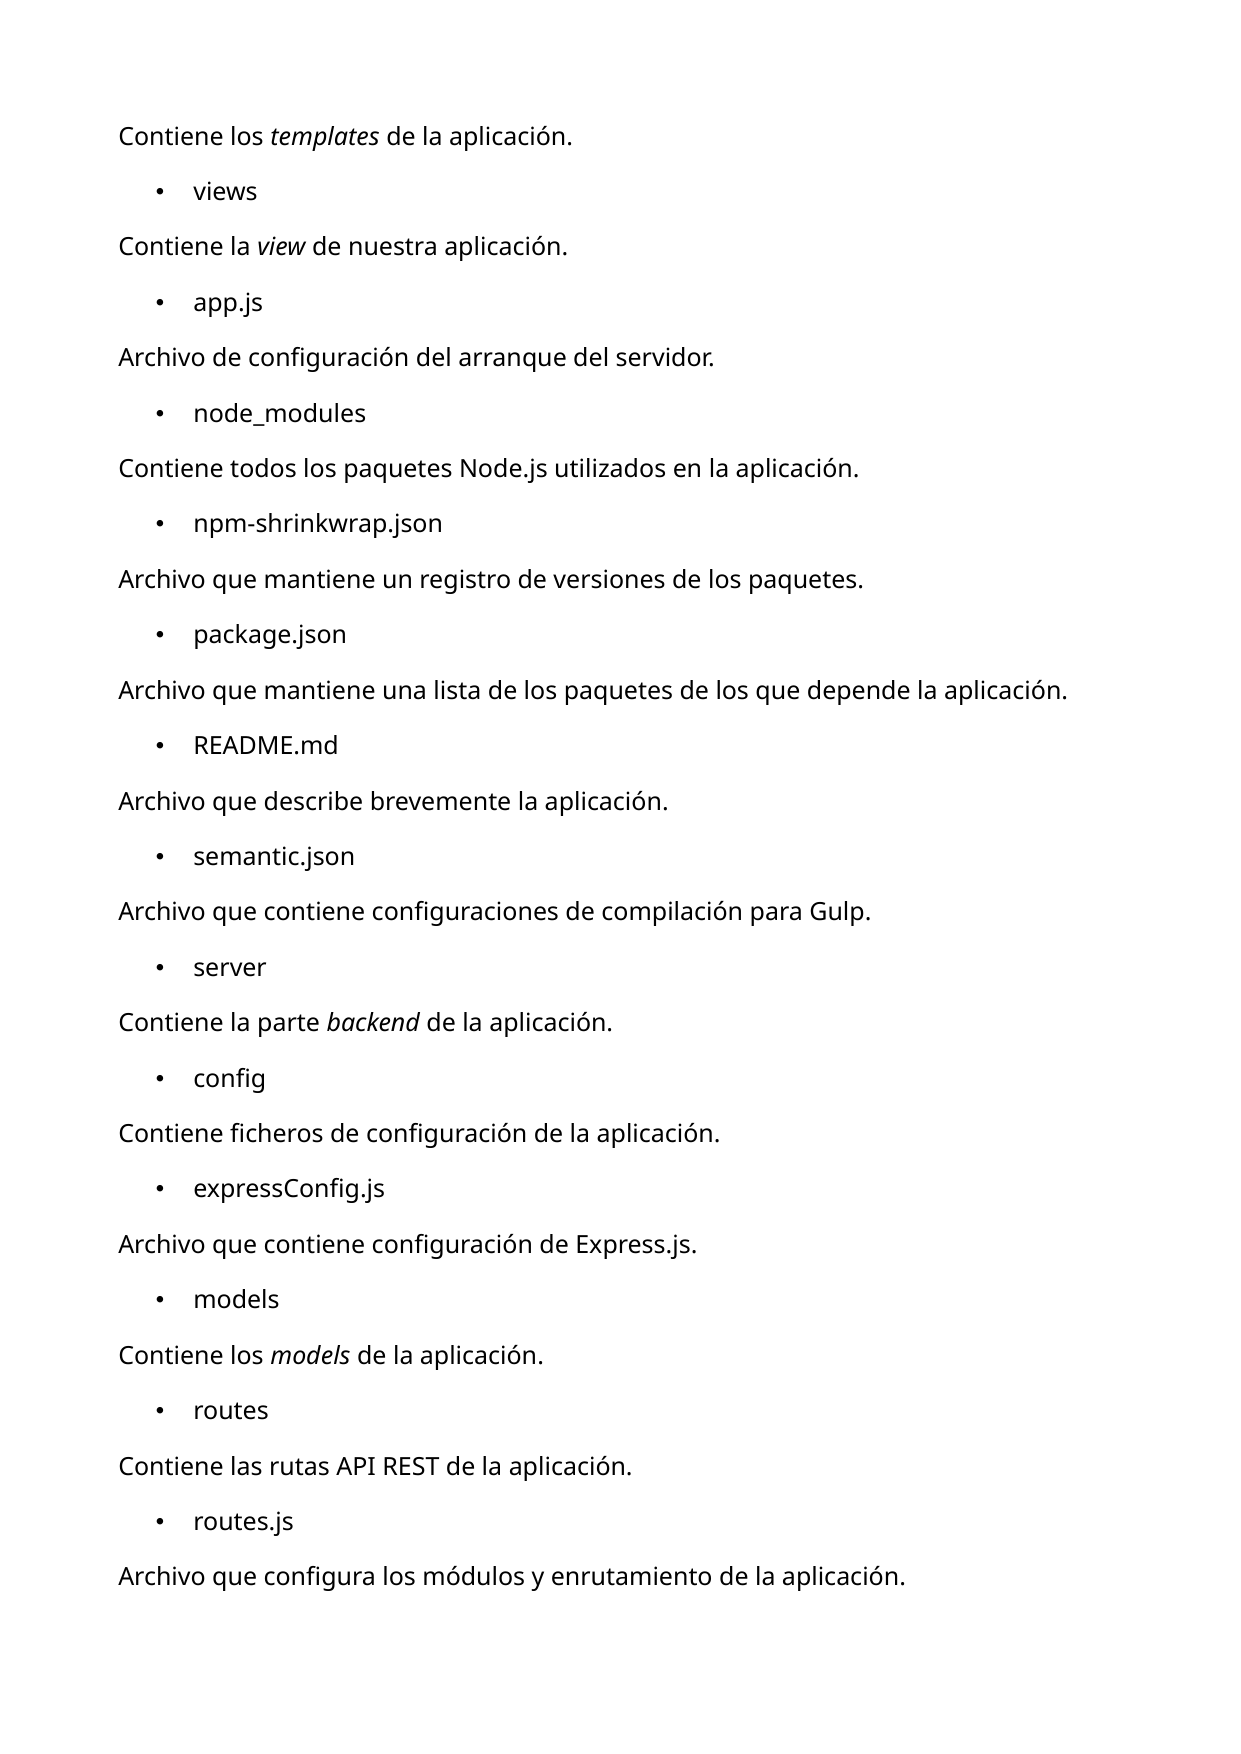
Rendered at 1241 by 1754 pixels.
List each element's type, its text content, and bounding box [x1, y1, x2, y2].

text Contiene la parte backend de la aplicación. [118, 1005, 1122, 1039]
text Archivo que describe brevemente la aplicación. [118, 783, 1122, 817]
list routes.js [156, 1503, 1122, 1538]
text Archivo que contiene configuración de Express.js. [118, 1226, 1122, 1261]
list config [156, 1060, 1122, 1094]
text Archivo que mantiene una lista de los paquetes de los que depende la aplicación. [118, 672, 1122, 706]
text Contiene los templates de la aplicación. [118, 118, 1122, 152]
list README.md [156, 728, 1122, 762]
text Contiene todos los paquetes Node.js utilizados en la aplicación. [118, 451, 1122, 485]
list package.json [156, 617, 1122, 651]
list node_modules [156, 395, 1122, 429]
list routes [156, 1393, 1122, 1427]
text Contiene los models de la aplicación. [118, 1337, 1122, 1371]
text Archivo que contiene configuraciones de compilación para Gulp. [118, 894, 1122, 928]
text Archivo de configuración del arranque del servidor. [118, 340, 1122, 374]
text Contiene las rutas API REST de la aplicación. [118, 1448, 1122, 1482]
text Contiene la view de nuestra aplicación. [118, 229, 1122, 263]
text Contiene ficheros de configuración de la aplicación. [118, 1116, 1122, 1150]
text Archivo que configura los módulos y enrutamiento de la aplicación. [118, 1559, 1122, 1593]
list npm-shrinkwrap.json [156, 506, 1122, 540]
text Archivo que mantiene un registro de versiones de los paquetes. [118, 561, 1122, 596]
list app.js [156, 284, 1122, 318]
list expressConfig.js [156, 1171, 1122, 1205]
list semantic.json [156, 838, 1122, 873]
list server [156, 949, 1122, 983]
list models [156, 1282, 1122, 1316]
list views [156, 173, 1122, 208]
